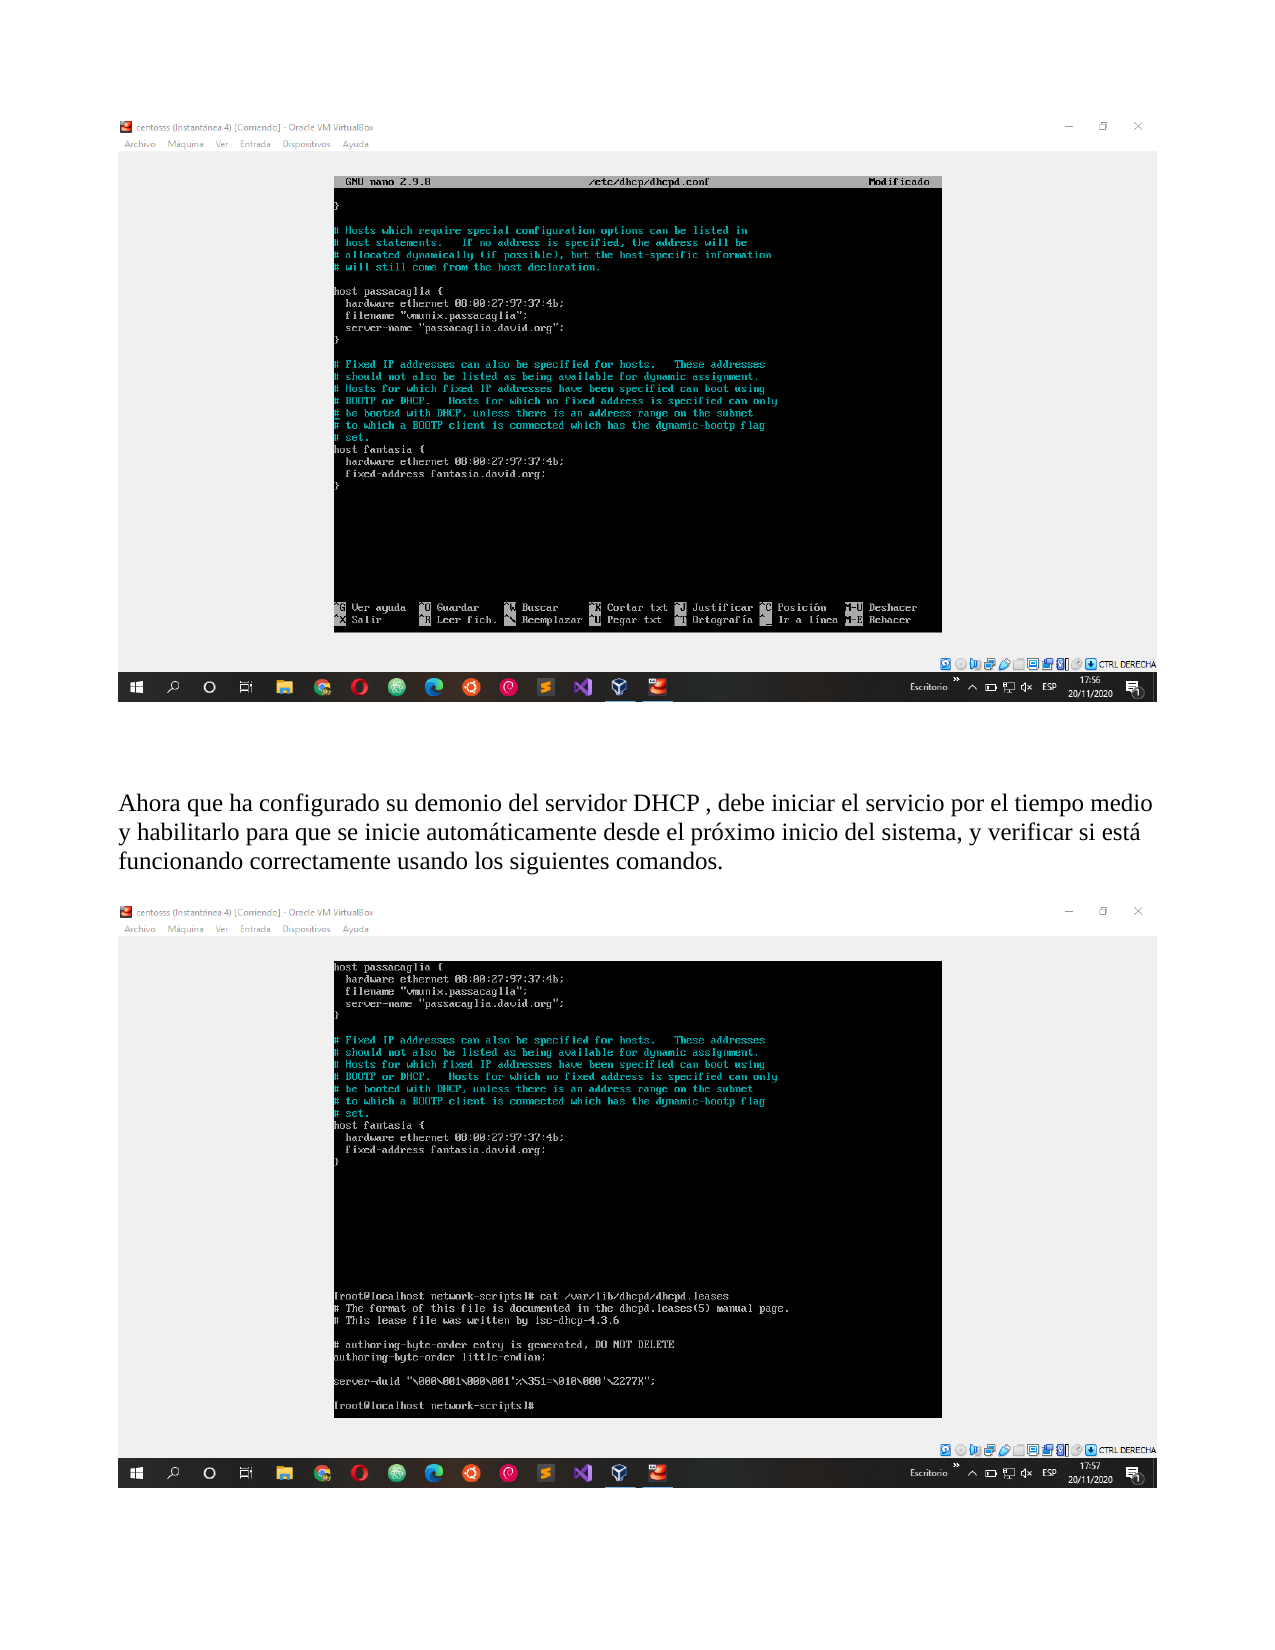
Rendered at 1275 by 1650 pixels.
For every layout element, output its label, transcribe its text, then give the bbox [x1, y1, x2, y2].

picture [118, 903, 1157, 1488]
picture [118, 118, 1157, 702]
text Ahora que ha configurado su demonio del servidor DHCP , debe iniciar el servicio por el tiempo medio y habilitarlo para que se inicie automáticamente desde el próximo inicio del sistema, y ​​verificar si está funcionando correctamente usando los siguientes comandos. [118, 788, 1157, 874]
